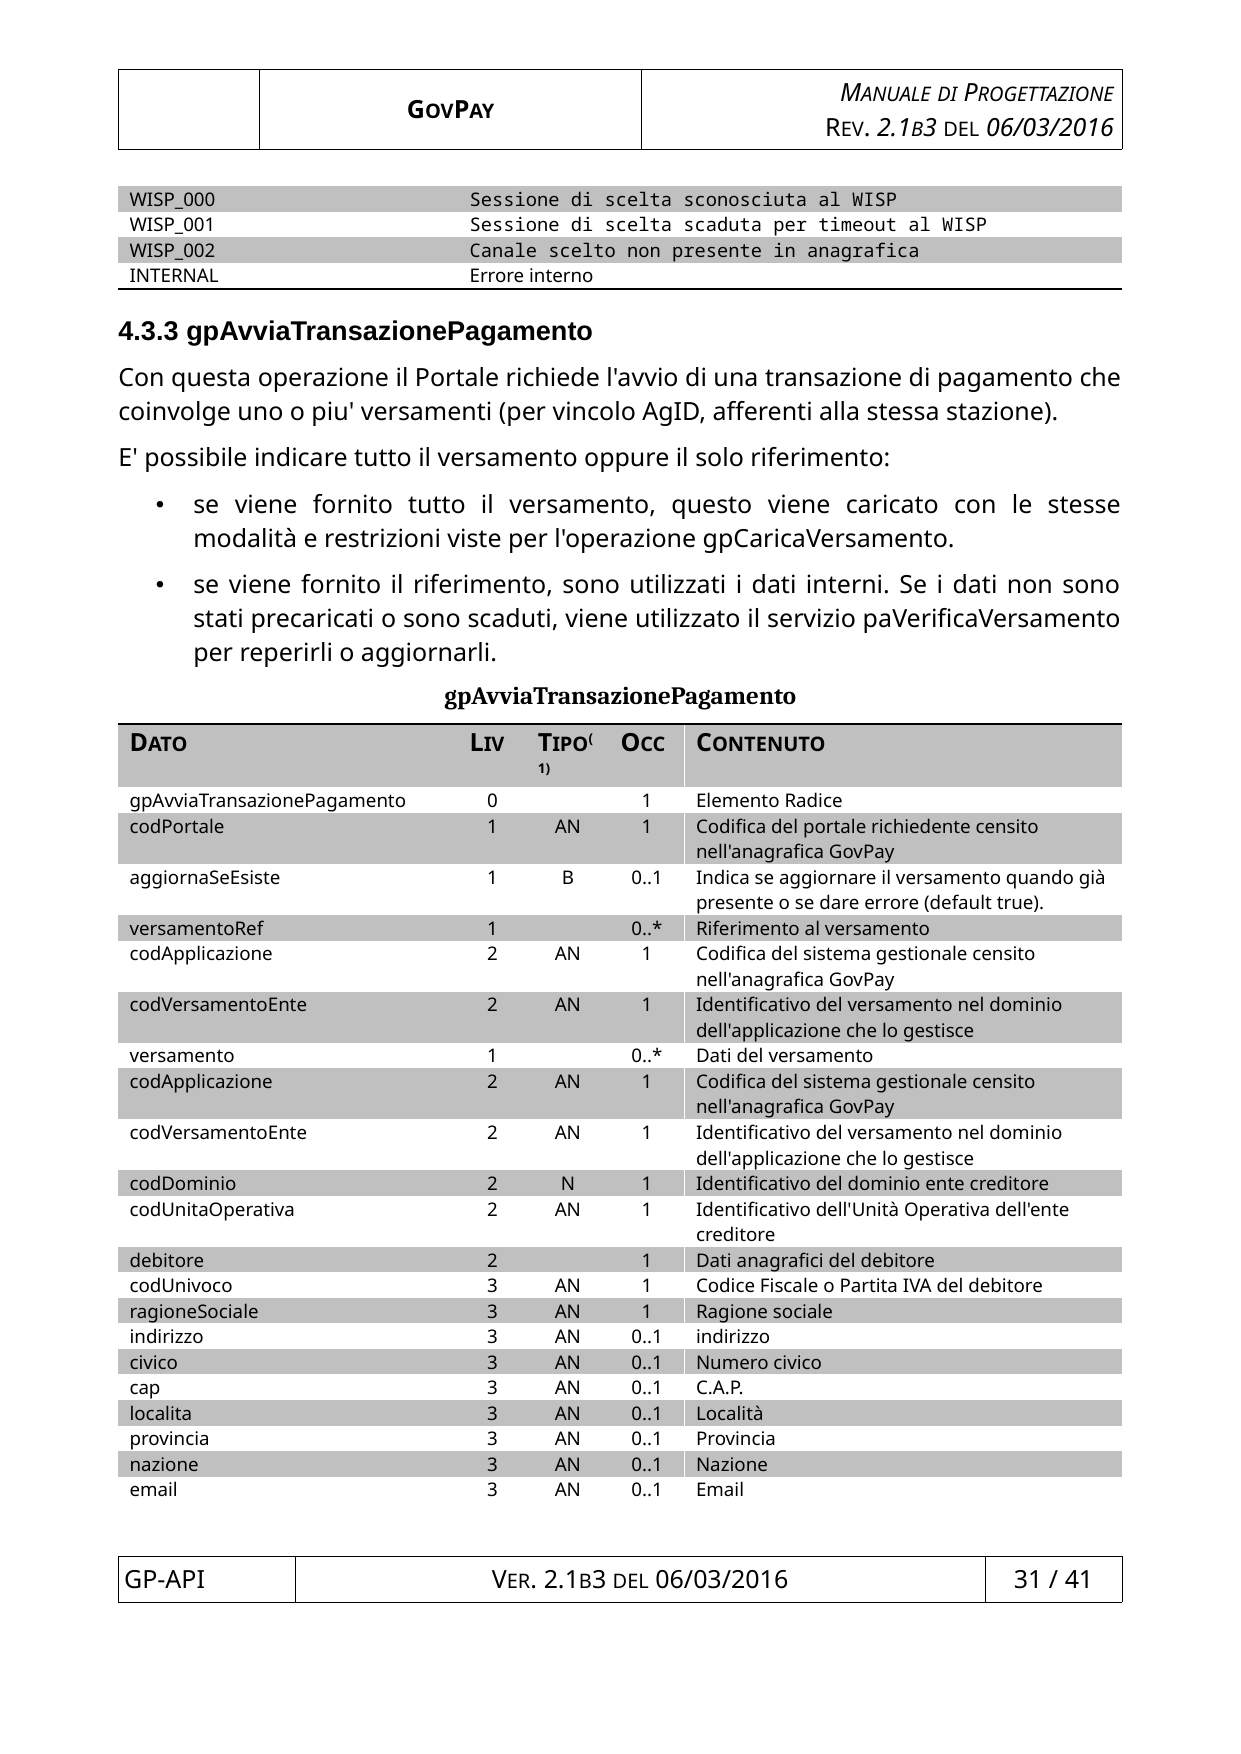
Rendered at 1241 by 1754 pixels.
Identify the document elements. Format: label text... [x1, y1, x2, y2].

table_cell 2 [458, 1170, 526, 1196]
table_cell Dati anagrafici del debitore [685, 1247, 1122, 1272]
table_cell Località [685, 1400, 1122, 1426]
table_cell indirizzo [118, 1324, 458, 1349]
table_cell nazione [118, 1451, 458, 1477]
table_cell 0..1 [609, 1375, 684, 1400]
table_cell AN [526, 1298, 609, 1323]
table_cell 1 [609, 992, 684, 1043]
table_cell Identificativo del dominio ente creditore [685, 1170, 1122, 1196]
table_cell Riferimento al versamento [685, 915, 1122, 941]
table_cell 1 [458, 915, 526, 941]
table_cell Codifica del sistema gestionale censito nell'anagrafica GovPay [685, 1068, 1122, 1119]
table_header gpAvviaTransazionePagamento [118, 682, 1122, 723]
table_cell 0..1 [609, 864, 684, 915]
table_cell AN [526, 1119, 609, 1170]
table_cell Identificativo dell'Unità Operativa dell'ente creditore [685, 1196, 1122, 1247]
table_cell AN [526, 1426, 609, 1451]
text E' possibile indicare tutto il versamento oppure il solo riferimento: [118, 440, 1122, 474]
table_cell AN [526, 1400, 609, 1426]
table_cell 2 [458, 1196, 526, 1247]
table_cell localita [118, 1400, 458, 1426]
list se viene fornito tutto il versamento, questo viene caricato con le stesse modalità e restrizioni viste per l'operazione gpCaricaVersamento. [156, 486, 1122, 554]
table_cell [526, 788, 609, 813]
table_cell 0..* [609, 1043, 684, 1068]
table_cell B [526, 864, 609, 915]
table_cell 3 [458, 1451, 526, 1477]
table_cell N [526, 1170, 609, 1196]
table_cell AN [526, 1349, 609, 1374]
table_cell versamentoRef [118, 915, 458, 941]
table_cell AN [526, 1375, 609, 1400]
table_cell [526, 1247, 609, 1272]
table_cell Codifica del sistema gestionale censito nell'anagrafica GovPay [685, 941, 1122, 992]
table_cell 1 [609, 1298, 684, 1323]
text Con questa operazione il Portale richiede l'avvio di una transazione di pagamento che coinvolge uno o piu' versamenti (per vincolo AgID, afferenti alla stessa stazione). [118, 359, 1122, 427]
table_cell codDominio [118, 1170, 458, 1196]
table_cell 2 [458, 1068, 526, 1119]
table_cell 0..1 [609, 1324, 684, 1349]
table_cell Codice Fiscale o Partita IVA del debitore [685, 1273, 1122, 1298]
table_cell Sessione di scelta scaduta per timeout al WISP [458, 212, 1122, 237]
table_cell 1 [609, 1170, 684, 1196]
table_cell debitore [118, 1247, 458, 1272]
table_cell Codifica del portale richiedente censito nell'anagrafica GovPay [685, 813, 1122, 864]
table_cell AN [526, 1068, 609, 1119]
table_cell Numero civico [685, 1349, 1122, 1374]
table_cell AN [526, 1451, 609, 1477]
table_cell 1 [609, 788, 684, 813]
table_cell 3 [458, 1375, 526, 1400]
table_cell 3 [458, 1324, 526, 1349]
table_cell Indica se aggiornare il versamento quando già presente o se dare errore (default true). [685, 864, 1122, 915]
table_cell 2 [458, 1247, 526, 1272]
table_cell Tipo(1) [526, 725, 609, 787]
table_cell versamento [118, 1043, 458, 1068]
table_cell codUnitaOperativa [118, 1196, 458, 1247]
table_cell 0..1 [609, 1400, 684, 1426]
table_cell 1 [458, 1043, 526, 1068]
table_cell Identificativo del versamento nel dominio dell'applicazione che lo gestisce [685, 992, 1122, 1043]
table_cell AN [526, 1324, 609, 1349]
table_cell 1 [609, 1273, 684, 1298]
table_cell ragioneSociale [118, 1298, 458, 1323]
table_cell codVersamentoEnte [118, 1119, 458, 1170]
table_cell INTERNAL [118, 263, 458, 288]
list se viene fornito il riferimento, sono utilizzati i dati interni. Se i dati non sono stati precaricati o sono scaduti, viene utilizzato il servizio paVerificaVersamento per reperirli o aggiornarli. [156, 567, 1122, 669]
table_cell AN [526, 1477, 609, 1502]
subtitle gpAvviaTransazionePagamento [118, 315, 1122, 347]
table_cell Contenuto [685, 725, 1122, 787]
table_cell 1 [609, 1119, 684, 1170]
table_cell Sessione di scelta sconosciuta al WISP [458, 186, 1122, 212]
table_cell 1 [609, 1247, 684, 1272]
table_cell codVersamentoEnte [118, 992, 458, 1043]
table_cell aggiornaSeEsiste [118, 864, 458, 915]
table_cell 0..1 [609, 1426, 684, 1451]
table_cell 2 [458, 941, 526, 992]
table_cell WISP_000 [118, 186, 458, 212]
table_cell 3 [458, 1400, 526, 1426]
table_cell 1 [458, 864, 526, 915]
table_cell Identificativo del versamento nel dominio dell'applicazione che lo gestisce [685, 1119, 1122, 1170]
table_cell AN [526, 992, 609, 1043]
table_cell 1 [609, 1196, 684, 1247]
table_cell WISP_001 [118, 212, 458, 237]
table_cell codApplicazione [118, 1068, 458, 1119]
table_cell 3 [458, 1426, 526, 1451]
table_cell Errore interno [458, 263, 1122, 288]
table_cell C.A.P. [685, 1375, 1122, 1400]
table_cell 3 [458, 1477, 526, 1502]
table_cell AN [526, 813, 609, 864]
table_cell indirizzo [685, 1324, 1122, 1349]
table_cell AN [526, 1273, 609, 1298]
table_cell 2 [458, 992, 526, 1043]
table_cell 3 [458, 1273, 526, 1298]
table_cell 0..* [609, 915, 684, 941]
table_cell codUnivoco [118, 1273, 458, 1298]
table_cell 3 [458, 1349, 526, 1374]
table_cell Nazione [685, 1451, 1122, 1477]
table_cell AN [526, 941, 609, 992]
table_cell Dati del versamento [685, 1043, 1122, 1068]
table_cell Liv [458, 725, 526, 787]
table_cell Occ [609, 725, 684, 787]
table_cell civico [118, 1349, 458, 1374]
table_cell [526, 915, 609, 941]
table_cell 2 [458, 1119, 526, 1170]
table_cell 1 [609, 1068, 684, 1119]
table_cell gpAvviaTransazionePagamento [118, 788, 458, 813]
table_cell provincia [118, 1426, 458, 1451]
table_cell WISP_002 [118, 237, 458, 263]
table_cell 0..1 [609, 1477, 684, 1502]
table_cell 1 [609, 813, 684, 864]
table_cell AN [526, 1196, 609, 1247]
table_cell Canale scelto non presente in anagrafica [458, 237, 1122, 263]
table_cell Email [685, 1477, 1122, 1502]
table_cell Elemento Radice [685, 788, 1122, 813]
table_cell 0 [458, 788, 526, 813]
table_cell codApplicazione [118, 941, 458, 992]
table_cell email [118, 1477, 458, 1502]
table_cell [526, 1043, 609, 1068]
table_cell Ragione sociale [685, 1298, 1122, 1323]
table_cell 3 [458, 1298, 526, 1323]
table_cell Provincia [685, 1426, 1122, 1451]
table_cell 1 [609, 941, 684, 992]
table_cell 0..1 [609, 1349, 684, 1374]
table_cell codPortale [118, 813, 458, 864]
table_cell cap [118, 1375, 458, 1400]
table_cell 0..1 [609, 1451, 684, 1477]
table_cell 1 [458, 813, 526, 864]
table_cell Dato [118, 725, 458, 787]
